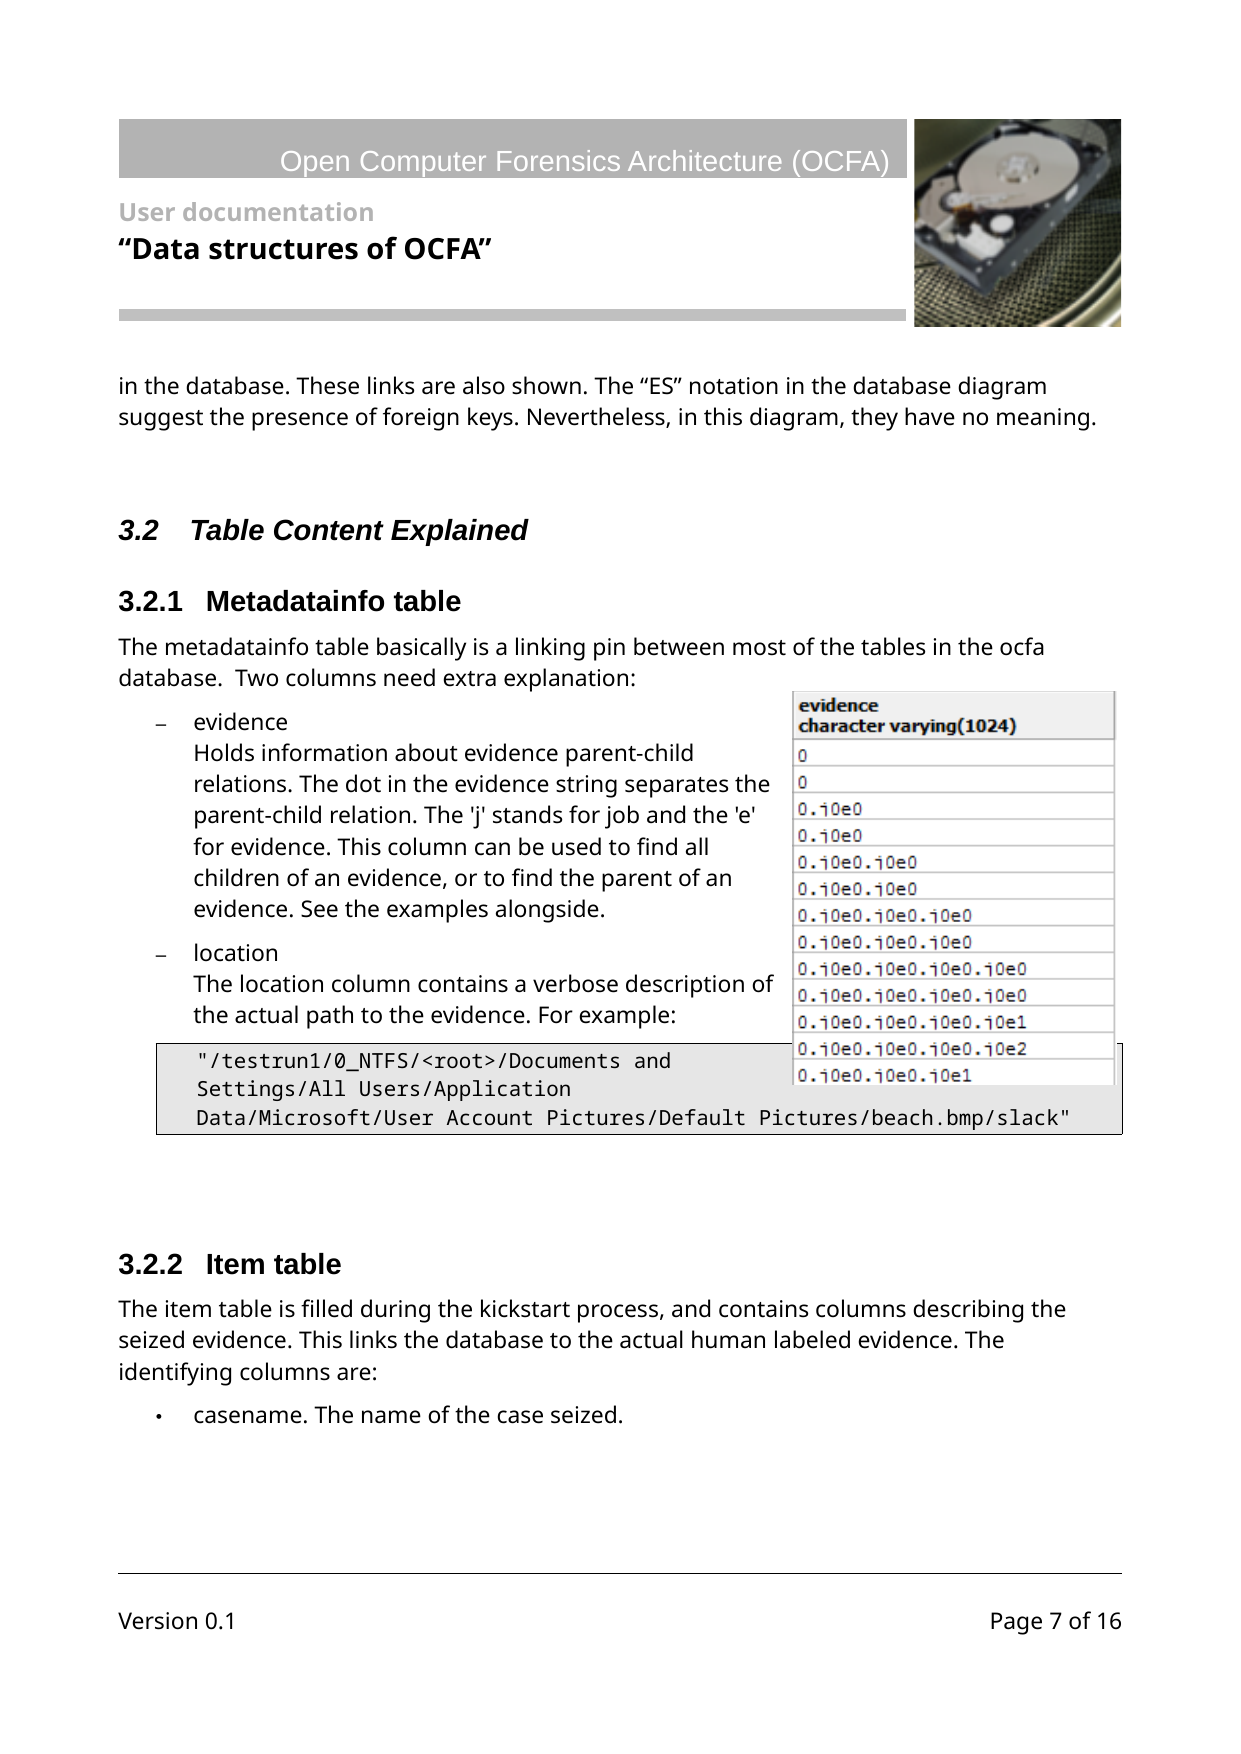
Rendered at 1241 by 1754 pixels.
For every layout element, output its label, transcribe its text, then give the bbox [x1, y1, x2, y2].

list location The location column contains a verbose description of the actual path to the evidence. For example: [156, 937, 792, 1031]
text The table diagram above is a simplified view of the ocfa postgres database. The numerous different row-tables containing all different types of metadata are shown as a single rowtable table. Furthermore, the database model is extended with the Lucene index and the file-tree base repository as if they were tables in the database, because they can be linked to columns in the database. These links are also shown. The “ES” notation in the database diagram suggest the presence of foreign keys. Nevertheless, in this diagram, they have no meaning. [118, 370, 1122, 432]
picture [914, 119, 1122, 327]
subtitle Metadatainfo table [118, 584, 1122, 618]
list evidence Holds information about evidence parent-child relations. The dot in the evidence string separates the parent-child relation. The 'j' stands for job and the 'e' for evidence. This column can be used to find all children of an evidence, or to find the parent of an evidence. See the examples alongside. [156, 706, 792, 924]
text The metadatainfo table basically is a linking pin between most of the tables in the ocfa database. Two columns need extra explanation: [118, 631, 1122, 693]
text The item table is filled during the kickstart process, and contains columns describing the seized evidence. This links the database to the actual human labeled evidence. The identifying columns are: [118, 1293, 1122, 1387]
subtitle Item table [118, 1247, 1122, 1280]
picture [792, 691, 1117, 1085]
list casename. The name of the case seized. [156, 1399, 1122, 1430]
subtitle Table Content Explained [118, 513, 1122, 547]
list "/testrun1/0_NTFS/<root>/Documents and Settings/All Users/Application Data/Microsoft/User Account Pictures/Default Pictures/beach.bmp/slack" [157, 1044, 1122, 1134]
